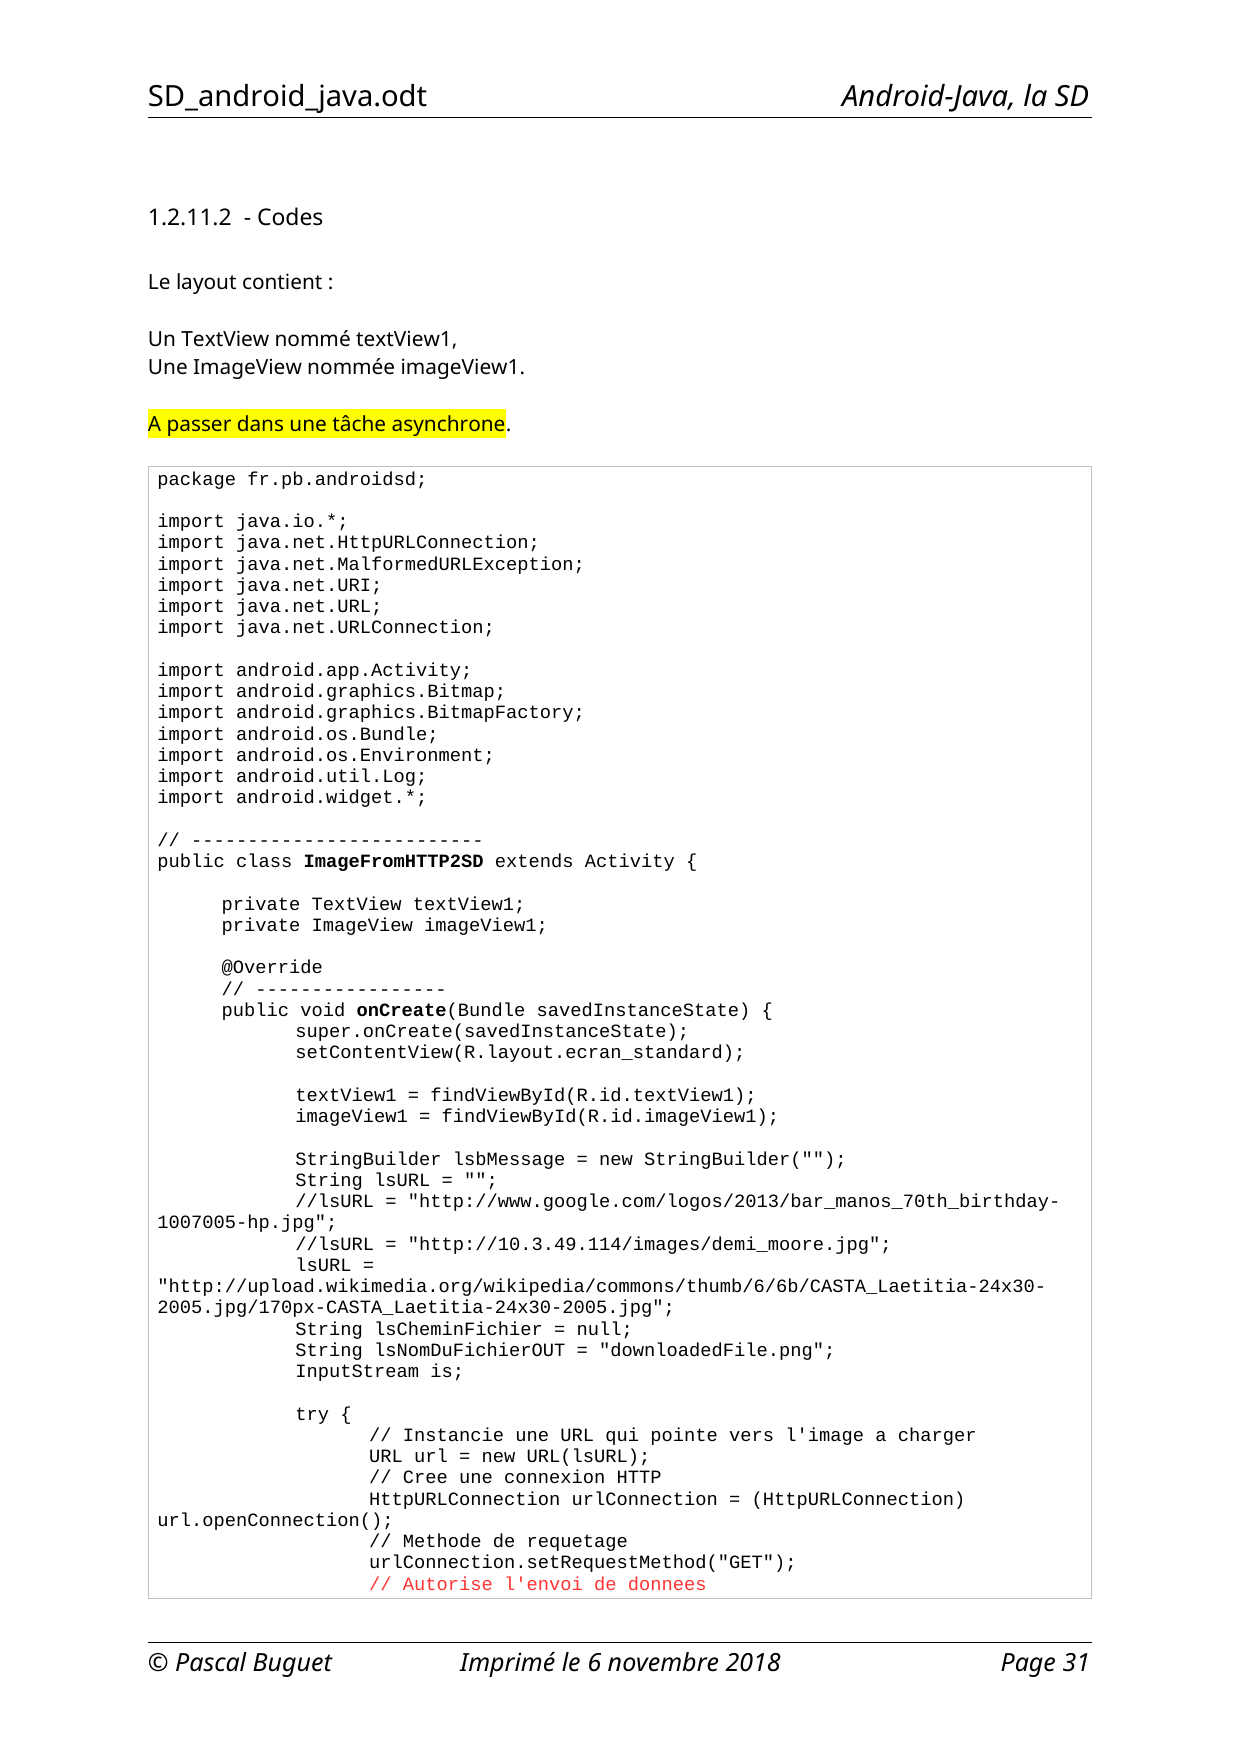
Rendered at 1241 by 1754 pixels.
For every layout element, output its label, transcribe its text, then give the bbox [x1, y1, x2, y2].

text package fr.pb.androidsd; [149, 467, 1091, 487]
text // Instancie une URL qui pointe vers l'image a charger [149, 1422, 1091, 1444]
text import android.widget.*; [149, 785, 1091, 806]
text super.onCreate(savedInstanceState); [149, 1019, 1091, 1040]
text Un TextView nommé textView1, [148, 324, 1092, 352]
text import android.graphics.Bitmap; [149, 679, 1091, 700]
text import java.net.URI; [149, 572, 1091, 594]
text // -------------------------- [149, 827, 1091, 849]
text StringBuilder lsbMessage = new StringBuilder(""); [149, 1146, 1091, 1167]
text import java.io.*; [149, 509, 1091, 530]
text A passer dans une tâche asynchrone. [148, 409, 1092, 438]
text public void onCreate(Bundle savedInstanceState) { [149, 997, 1091, 1019]
text Une ImageView nommée imageView1. [148, 352, 1092, 381]
text // Methode de requetage [149, 1529, 1091, 1550]
text InputStream is; [149, 1359, 1091, 1380]
text // ----------------- [149, 976, 1091, 997]
text urlConnection.setRequestMethod("GET"); [149, 1550, 1091, 1571]
text import android.graphics.BitmapFactory; [149, 700, 1091, 721]
text public class ImageFromHTTP2SD extends Activity { [149, 849, 1091, 870]
text @Override [149, 955, 1091, 976]
text //lsURL = "http://10.3.49.114/images/demi_moore.jpg"; [149, 1231, 1091, 1252]
text String lsURL = ""; [149, 1167, 1091, 1189]
text import android.app.Activity; [149, 657, 1091, 679]
text // Cree une connexion HTTP [149, 1465, 1091, 1486]
subtitle - Codes [148, 201, 1092, 232]
text import java.net.URL; [149, 594, 1091, 615]
text private TextView textView1; [149, 891, 1091, 912]
text imageView1 = findViewById(R.id.imageView1); [149, 1104, 1091, 1125]
text //lsURL = "http://www.google.com/logos/2013/bar_manos_70th_birthday-1007005-hp.jpg"; [149, 1189, 1091, 1231]
text HttpURLConnection urlConnection = (HttpURLConnection) url.openConnection(); [149, 1486, 1091, 1529]
text URL url = new URL(lsURL); [149, 1444, 1091, 1465]
text String lsNomDuFichierOUT = "downloadedFile.png"; [149, 1337, 1091, 1359]
text import java.net.HttpURLConnection; [149, 530, 1091, 551]
text // Autorise l'envoi de donnees [149, 1571, 1091, 1598]
text private ImageView imageView1; [149, 912, 1091, 934]
text import android.os.Environment; [149, 742, 1091, 764]
text try { [149, 1401, 1091, 1422]
text import java.net.MalformedURLException; [149, 551, 1091, 572]
text Le layout contient : [148, 267, 1092, 296]
text String lsCheminFichier = null; [149, 1316, 1091, 1337]
text import android.util.Log; [149, 764, 1091, 785]
text import java.net.URLConnection; [149, 615, 1091, 636]
text import android.os.Bundle; [149, 721, 1091, 742]
text textView1 = findViewById(R.id.textView1); [149, 1082, 1091, 1104]
text lsURL = "http://upload.wikimedia.org/wikipedia/commons/thumb/6/6b/CASTA_Laetitia-24x30-2005.jpg/170px-CASTA_Laetitia-24x30-2005.jpg"; [149, 1252, 1091, 1316]
text setContentView(R.layout.ecran_standard); [149, 1040, 1091, 1061]
